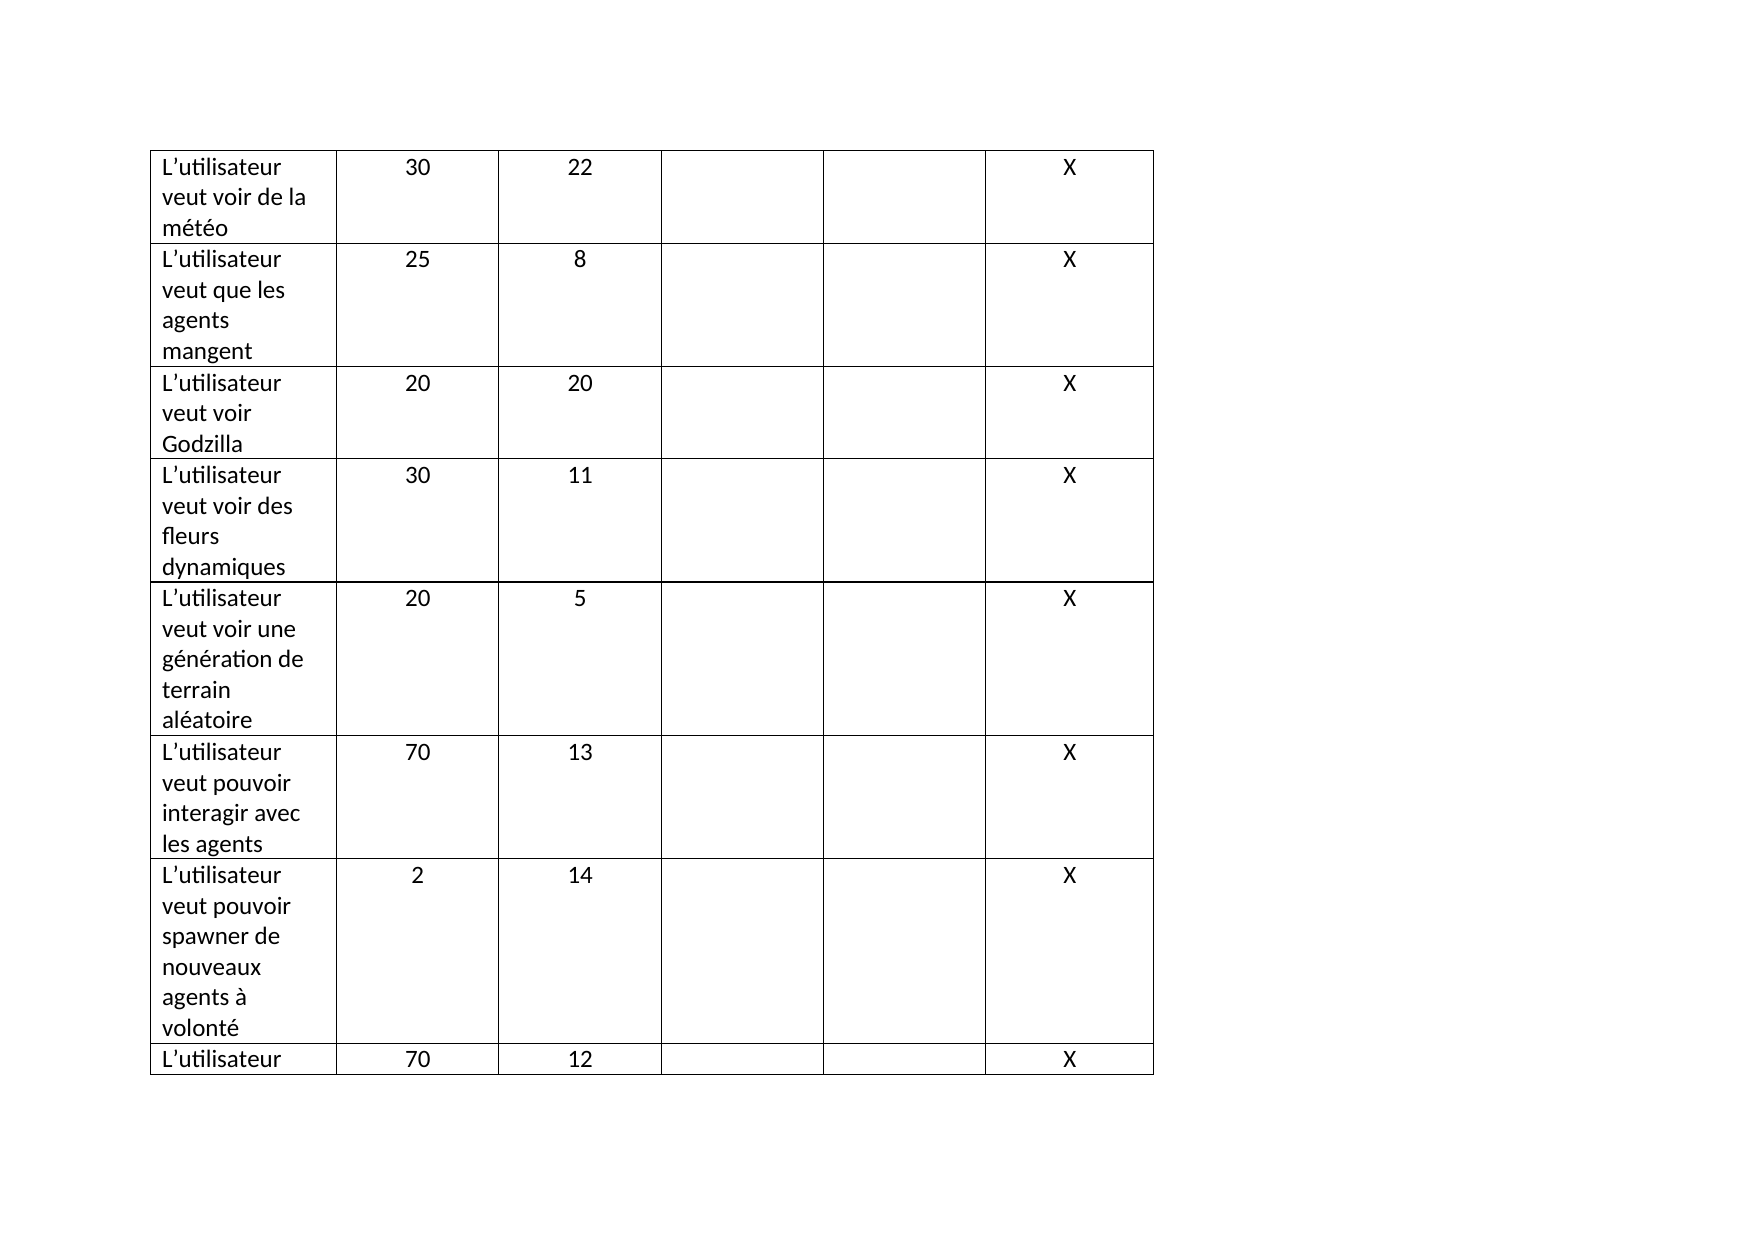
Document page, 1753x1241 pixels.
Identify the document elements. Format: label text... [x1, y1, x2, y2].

table_cell L’utilisateur veut voir de la météo [151, 151, 336, 243]
table_cell 70 [337, 1044, 498, 1074]
table_cell [662, 244, 823, 366]
table_cell X [986, 244, 1153, 366]
table_cell 20 [499, 367, 661, 458]
table_cell 25 [337, 244, 498, 366]
table_cell [662, 1044, 823, 1074]
table_cell 22 [499, 151, 661, 243]
table_cell [824, 583, 985, 735]
table_cell 11 [499, 459, 661, 581]
table_cell X [986, 367, 1153, 458]
table_cell [662, 459, 823, 581]
table_cell 5 [499, 583, 661, 735]
table_cell 30 [337, 459, 498, 581]
table_cell X [986, 859, 1153, 1042]
table_cell 30 [337, 151, 498, 243]
table_cell [824, 244, 985, 366]
table_cell 70 [337, 736, 498, 858]
table_cell 2 [337, 859, 498, 1042]
table_cell [824, 367, 985, 458]
table_cell [824, 1044, 985, 1074]
table_cell [824, 859, 985, 1042]
table_cell 14 [499, 859, 661, 1042]
table_cell L’utilisateur veut pouvoir interagir avec les agents [151, 736, 336, 858]
table_cell 12 [499, 1044, 661, 1074]
table_cell L’utilisateur veut voir des fleurs dynamiques [151, 459, 336, 581]
table_cell [662, 859, 823, 1042]
table_cell X [986, 583, 1153, 735]
table_cell X [986, 736, 1153, 858]
table_cell [824, 151, 985, 243]
table_cell [824, 736, 985, 858]
table_cell X [986, 459, 1153, 581]
table_cell 20 [337, 367, 498, 458]
table_cell L’utilisateur veut voir Godzilla [151, 367, 336, 458]
table_cell L’utilisateur [151, 1044, 336, 1074]
table_cell X [986, 151, 1153, 243]
table_cell [662, 367, 823, 458]
table_cell 8 [499, 244, 661, 366]
table_cell X [986, 1044, 1153, 1074]
table_cell L’utilisateur veut pouvoir spawner de nouveaux agents à volonté [151, 859, 336, 1042]
table_cell 20 [337, 583, 498, 735]
table_cell L’utilisateur veut voir une génération de terrain aléatoire [151, 583, 336, 735]
table_cell 13 [499, 736, 661, 858]
table_cell [662, 736, 823, 858]
table_cell [662, 151, 823, 243]
table_cell L’utilisateur veut que les agents mangent [151, 244, 336, 366]
table_cell [824, 459, 985, 581]
table_cell [662, 583, 823, 735]
